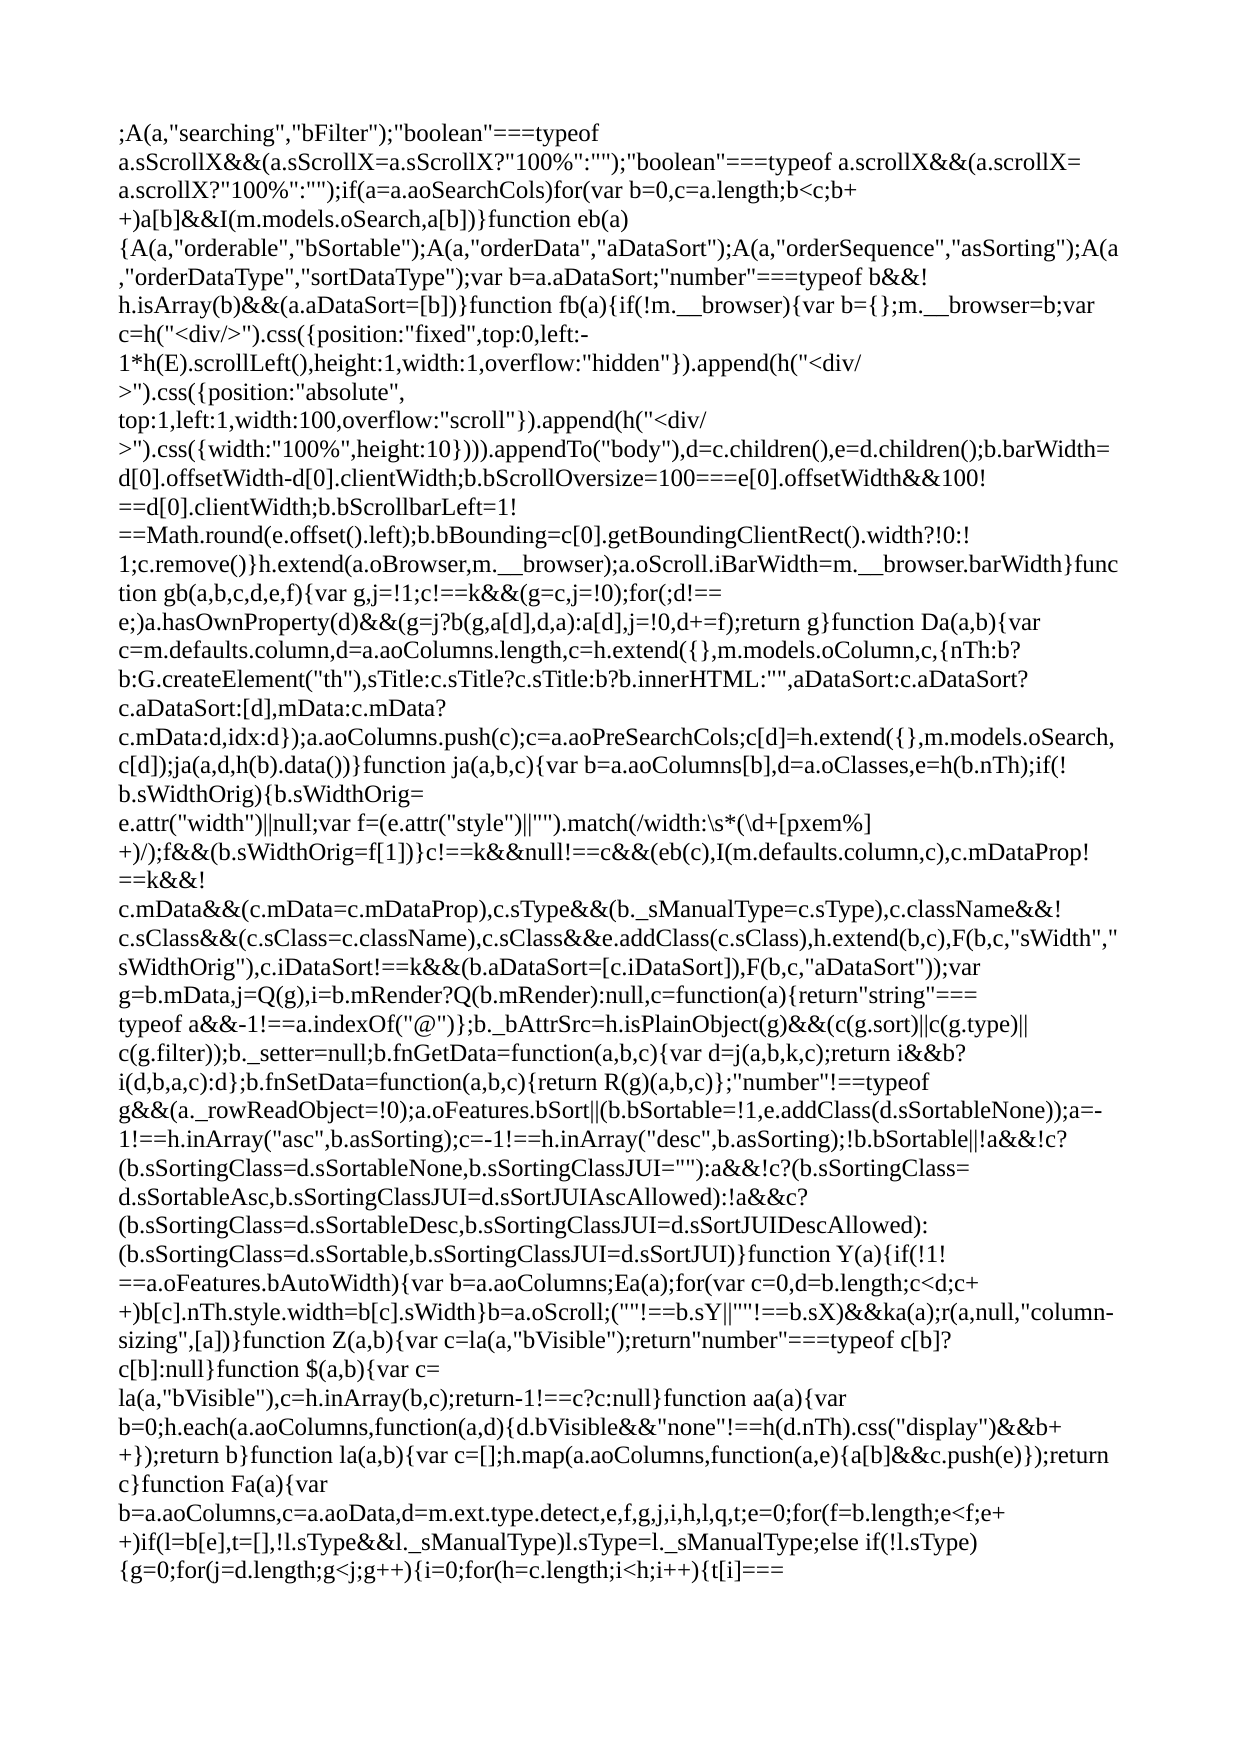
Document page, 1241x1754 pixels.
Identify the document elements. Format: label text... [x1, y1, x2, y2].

text typeof a&&-1!==a.indexOf("@")};b._bAttrSrc=h.isPlainObject(g)&&(c(g.sort)||c(g.type)||c(g.filter));b._setter=null;b.fnGetData=function(a,b,c){var d=j(a,b,k,c);return i&&b?i(d,b,a,c):d};b.fnSetData=function(a,b,c){return R(g)(a,b,c)};"number"!==typeof g&&(a._rowReadObject=!0);a.oFeatures.bSort||(b.bSortable=!1,e.addClass(d.sSortableNone));a=-1!==h.inArray("asc",b.asSorting);c=-1!==h.inArray("desc",b.asSorting);!b.bSortable||!a&&!c?(b.sSortingClass=d.sSortableNone,b.sSortingClassJUI=""):a&&!c?(b.sSortingClass= [118, 1009, 1122, 1182]
text e;)a.hasOwnProperty(d)&&(g=j?b(g,a[d],d,a):a[d],j=!0,d+=f);return g}function Da(a,b){var c=m.defaults.column,d=a.aoColumns.length,c=h.extend({},m.models.oColumn,c,{nTh:b?b:G.createElement("th"),sTitle:c.sTitle?c.sTitle:b?b.innerHTML:"",aDataSort:c.aDataSort?c.aDataSort:[d],mData:c.mData?c.mData:d,idx:d});a.aoColumns.push(c);c=a.aoPreSearchCols;c[d]=h.extend({},m.models.oSearch,c[d]);ja(a,d,h(b).data())}function ja(a,b,c){var b=a.aoColumns[b],d=a.oClasses,e=h(b.nTh);if(!b.sWidthOrig){b.sWidthOrig= [118, 607, 1122, 808]
text ;A(a,"searching","bFilter");"boolean"===typeof a.sScrollX&&(a.sScrollX=a.sScrollX?"100%":"");"boolean"===typeof a.scrollX&&(a.scrollX= [118, 118, 1122, 176]
text la(a,"bVisible"),c=h.inArray(b,c);return-1!==c?c:null}function aa(a){var b=0;h.each(a.aoColumns,function(a,d){d.bVisible&&"none"!==h(d.nTh).css("display")&&b++});return b}function la(a,b){var c=[];h.map(a.aoColumns,function(a,e){a[b]&&c.push(e)});return c}function Fa(a){var b=a.aoColumns,c=a.aoData,d=m.ext.type.detect,e,f,g,j,i,h,l,q,t;e=0;for(f=b.length;e<f;e++)if(l=b[e],t=[],!l.sType&&l._sManualType)l.sType=l._sManualType;else if(!l.sType){g=0;for(j=d.length;g<j;g++){i=0;for(h=c.length;i<h;i++){t[i]=== [118, 1383, 1122, 1584]
text e.attr("width")||null;var f=(e.attr("style")||"").match(/width:\s*(\d+[pxem%]+)/);f&&(b.sWidthOrig=f[1])}c!==k&&null!==c&&(eb(c),I(m.defaults.column,c),c.mDataProp!==k&&!c.mData&&(c.mData=c.mDataProp),c.sType&&(b._sManualType=c.sType),c.className&&!c.sClass&&(c.sClass=c.className),c.sClass&&e.addClass(c.sClass),h.extend(b,c),F(b,c,"sWidth","sWidthOrig"),c.iDataSort!==k&&(b.aDataSort=[c.iDataSort]),F(b,c,"aDataSort"));var g=b.mData,j=Q(g),i=b.mRender?Q(b.mRender):null,c=function(a){return"string"=== [118, 808, 1122, 1009]
text a.scrollX?"100%":"");if(a=a.aoSearchCols)for(var b=0,c=a.length;b<c;b++)a[b]&&I(m.models.oSearch,a[b])}function eb(a){A(a,"orderable","bSortable");A(a,"orderData","aDataSort");A(a,"orderSequence","asSorting");A(a,"orderDataType","sortDataType");var b=a.aDataSort;"number"===typeof b&&!h.isArray(b)&&(a.aDataSort=[b])}function fb(a){if(!m.__browser){var b={};m.__browser=b;var c=h("<div/>").css({position:"fixed",top:0,left:-1*h(E).scrollLeft(),height:1,width:1,overflow:"hidden"}).append(h("<div/>").css({position:"absolute", [118, 176, 1122, 406]
text d.sSortableAsc,b.sSortingClassJUI=d.sSortJUIAscAllowed):!a&&c?(b.sSortingClass=d.sSortableDesc,b.sSortingClassJUI=d.sSortJUIDescAllowed):(b.sSortingClass=d.sSortable,b.sSortingClassJUI=d.sSortJUI)}function Y(a){if(!1!==a.oFeatures.bAutoWidth){var b=a.aoColumns;Ea(a);for(var c=0,d=b.length;c<d;c++)b[c].nTh.style.width=b[c].sWidth}b=a.oScroll;(""!==b.sY||""!==b.sX)&&ka(a);r(a,null,"column-sizing",[a])}function Z(a,b){var c=la(a,"bVisible");return"number"===typeof c[b]?c[b]:null}function $(a,b){var c= [118, 1182, 1122, 1383]
text top:1,left:1,width:100,overflow:"scroll"}).append(h("<div/>").css({width:"100%",height:10}))).appendTo("body"),d=c.children(),e=d.children();b.barWidth=d[0].offsetWidth-d[0].clientWidth;b.bScrollOversize=100===e[0].offsetWidth&&100!==d[0].clientWidth;b.bScrollbarLeft=1!==Math.round(e.offset().left);b.bBounding=c[0].getBoundingClientRect().width?!0:!1;c.remove()}h.extend(a.oBrowser,m.__browser);a.oScroll.iBarWidth=m.__browser.barWidth}function gb(a,b,c,d,e,f){var g,j=!1;c!==k&&(g=c,j=!0);for(;d!== [118, 406, 1122, 607]
